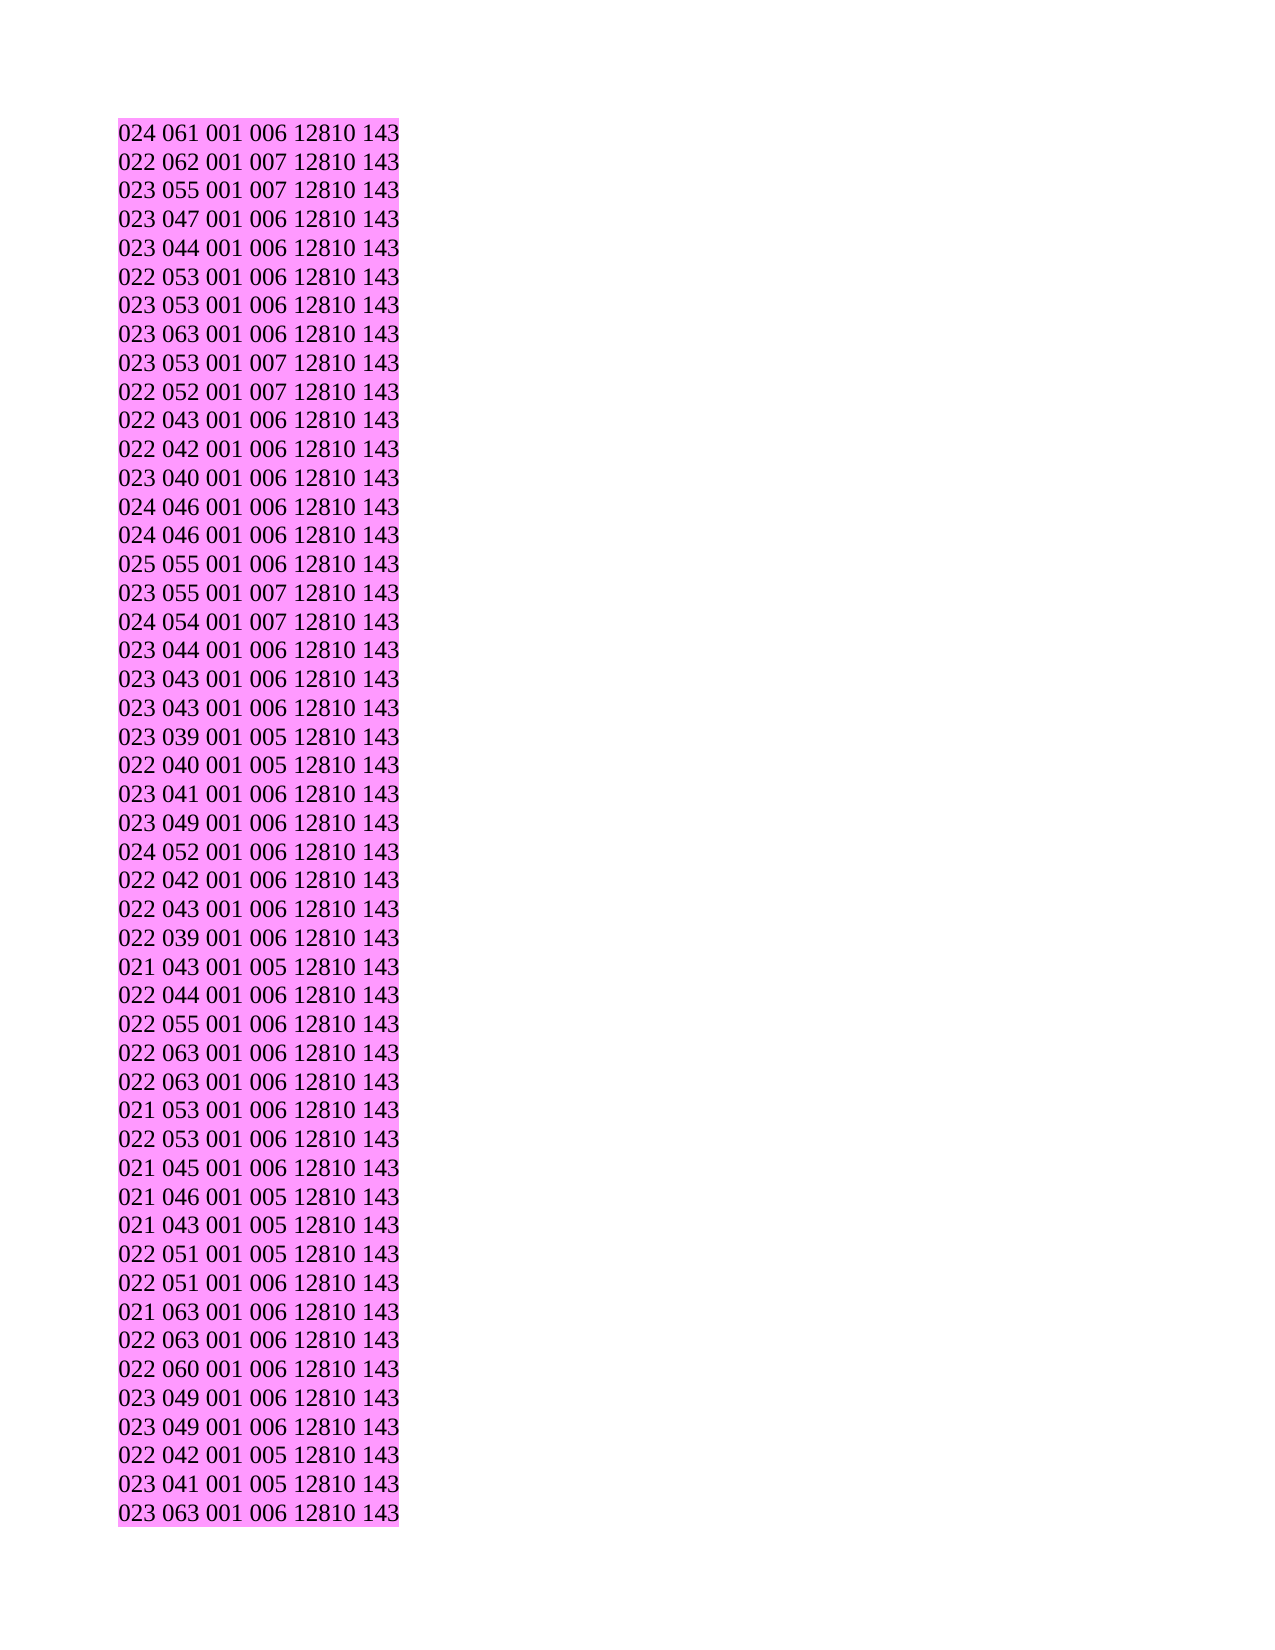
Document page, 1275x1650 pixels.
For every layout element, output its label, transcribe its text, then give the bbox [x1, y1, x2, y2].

text 023 063 001 006 12810 143 [118, 319, 1157, 348]
text 023 043 001 006 12810 143 [118, 693, 1157, 722]
text 023 053 001 007 12810 143 [118, 348, 1157, 377]
text 023 049 001 006 12810 143 [118, 1383, 1157, 1412]
text 022 063 001 006 12810 143 [118, 1326, 1157, 1354]
text 022 043 001 006 12810 143 [118, 406, 1157, 434]
text 021 046 001 005 12810 143 [118, 1182, 1157, 1211]
text 022 039 001 006 12810 143 [118, 923, 1157, 952]
text 022 043 001 006 12810 143 [118, 894, 1157, 923]
text 022 053 001 006 12810 143 [118, 1124, 1157, 1153]
text 022 063 001 006 12810 143 [118, 1067, 1157, 1096]
text 021 063 001 006 12810 143 [118, 1297, 1157, 1326]
text 022 051 001 006 12810 143 [118, 1268, 1157, 1297]
text 023 053 001 006 12810 143 [118, 291, 1157, 319]
text 021 043 001 005 12810 143 [118, 1211, 1157, 1239]
text 024 046 001 006 12810 143 [118, 521, 1157, 549]
text 023 063 001 006 12810 143 [118, 1498, 1157, 1527]
text 023 055 001 007 12810 143 [118, 176, 1157, 204]
text 022 042 001 006 12810 143 [118, 434, 1157, 463]
text 023 041 001 005 12810 143 [118, 1469, 1157, 1498]
text 023 044 001 006 12810 143 [118, 233, 1157, 262]
text 021 043 001 005 12810 143 [118, 952, 1157, 981]
text 022 044 001 006 12810 143 [118, 981, 1157, 1009]
text 022 051 001 005 12810 143 [118, 1239, 1157, 1268]
text 022 062 001 007 12810 143 [118, 147, 1157, 176]
text 023 044 001 006 12810 143 [118, 636, 1157, 664]
text 023 040 001 006 12810 143 [118, 463, 1157, 492]
text 022 042 001 005 12810 143 [118, 1441, 1157, 1469]
text 022 040 001 005 12810 143 [118, 751, 1157, 779]
text 023 049 001 006 12810 143 [118, 808, 1157, 837]
text 021 045 001 006 12810 143 [118, 1153, 1157, 1182]
text 022 042 001 006 12810 143 [118, 866, 1157, 894]
text 024 052 001 006 12810 143 [118, 837, 1157, 866]
text 022 053 001 006 12810 143 [118, 262, 1157, 291]
text 025 055 001 006 12810 143 [118, 549, 1157, 578]
text 023 049 001 006 12810 143 [118, 1412, 1157, 1441]
text 023 047 001 006 12810 143 [118, 204, 1157, 233]
text 021 053 001 006 12810 143 [118, 1096, 1157, 1124]
text 023 055 001 007 12810 143 [118, 578, 1157, 607]
text 024 054 001 007 12810 143 [118, 607, 1157, 636]
text 022 055 001 006 12810 143 [118, 1009, 1157, 1038]
text 023 039 001 005 12810 143 [118, 722, 1157, 751]
text 024 046 001 006 12810 143 [118, 492, 1157, 521]
text 022 060 001 006 12810 143 [118, 1354, 1157, 1383]
text 022 063 001 006 12810 143 [118, 1038, 1157, 1067]
text 022 052 001 007 12810 143 [118, 377, 1157, 406]
text 023 043 001 006 12810 143 [118, 664, 1157, 693]
text 024 061 001 006 12810 143 [118, 118, 1157, 147]
text 023 041 001 006 12810 143 [118, 779, 1157, 808]
